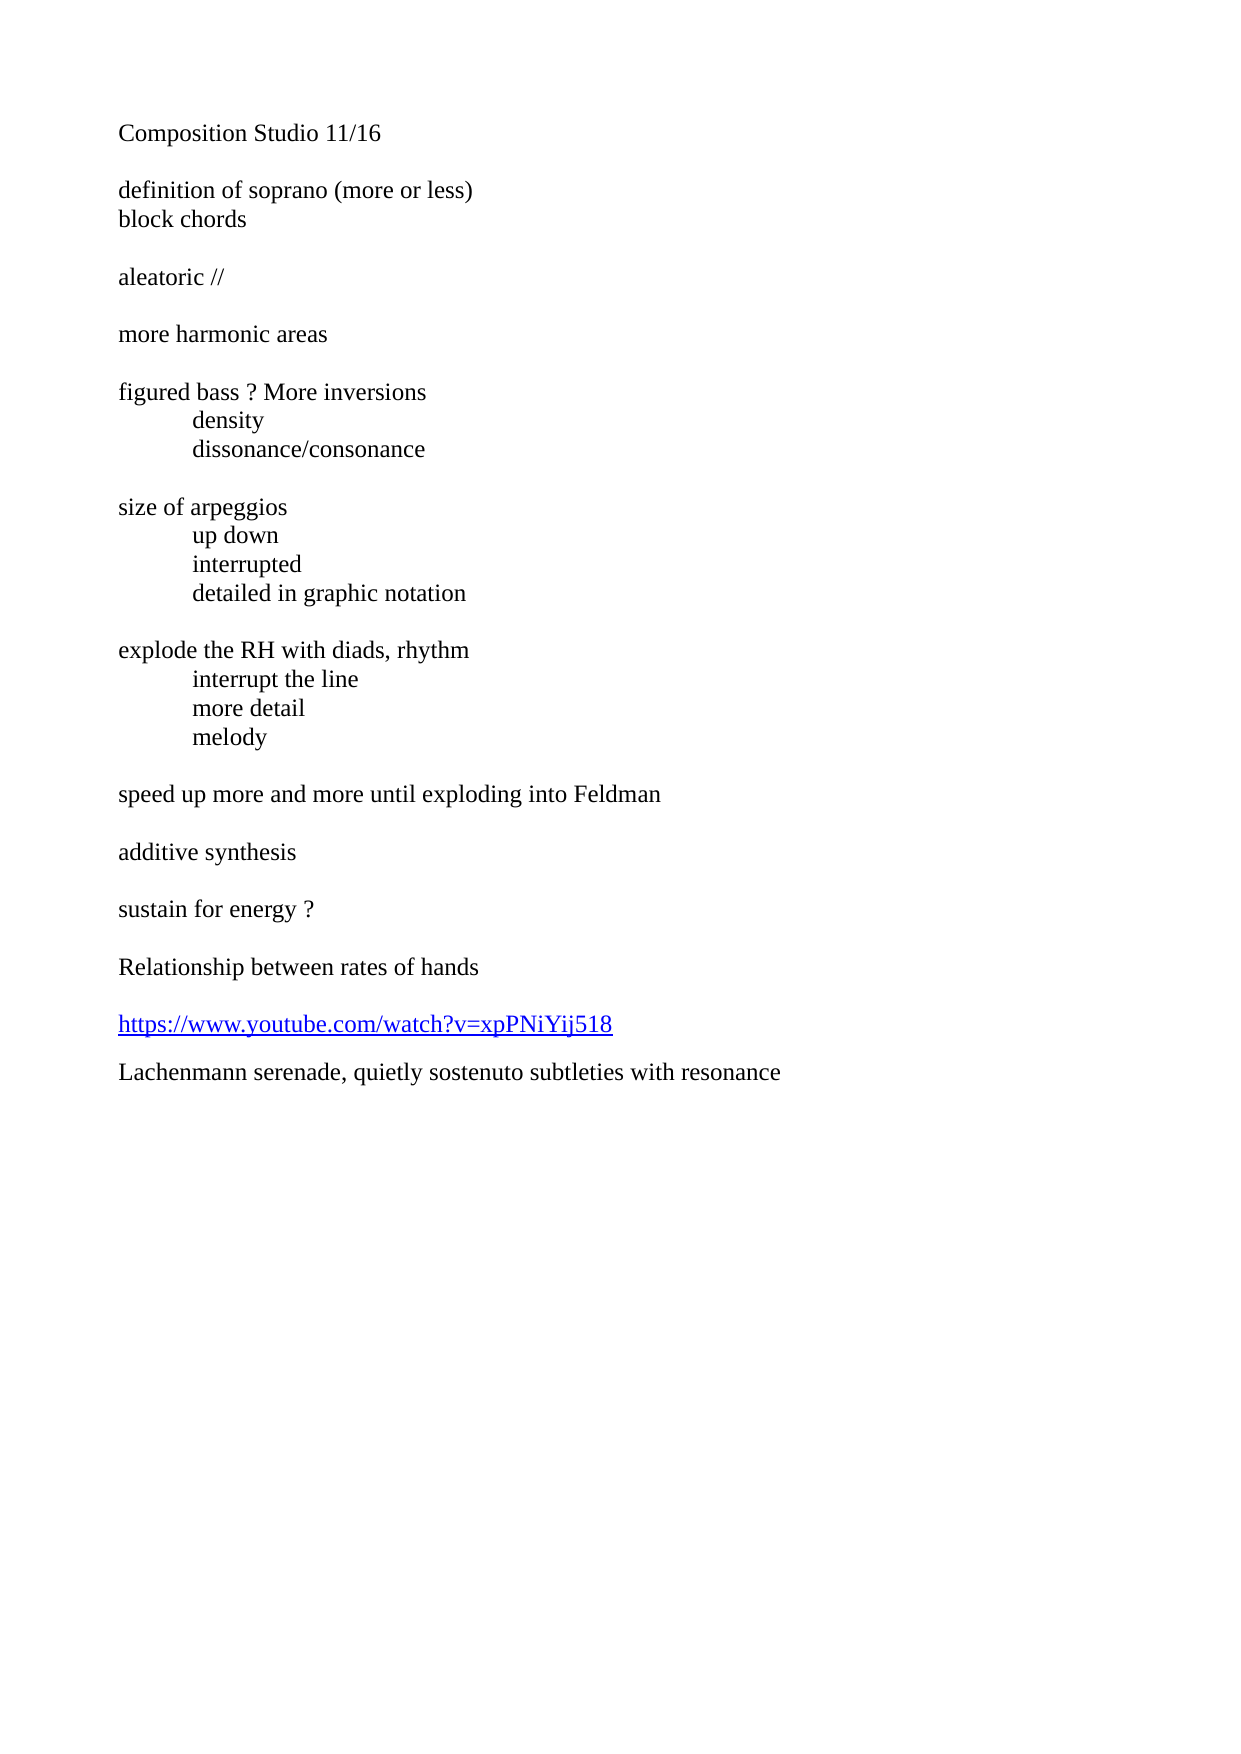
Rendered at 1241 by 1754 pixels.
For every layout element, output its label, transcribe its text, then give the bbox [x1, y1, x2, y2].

text detailed in graphic notation [118, 578, 1122, 607]
text melody [118, 722, 1122, 751]
text Lachenmann serenade, quietly sostenuto subtleties with resonance [118, 1057, 1122, 1086]
text density [118, 406, 1122, 434]
text up down [118, 521, 1122, 549]
text interrupt the line [118, 664, 1122, 693]
text figured bass ? More inversions [118, 377, 1122, 406]
text block chords [118, 204, 1122, 233]
text speed up more and more until exploding into Feldman [118, 779, 1122, 808]
text more harmonic areas [118, 319, 1122, 348]
text aleatoric // [118, 262, 1122, 291]
text more detail [118, 693, 1122, 722]
text Composition Studio 11/16 [118, 118, 1122, 147]
text explode the RH with diads, rhythm [118, 636, 1122, 664]
text https://www.youtube.com/watch?v=xpPNiYij518 [118, 1009, 1122, 1038]
text definition of soprano (more or less) [118, 176, 1122, 204]
text additive synthesis [118, 837, 1122, 866]
text dissonance/consonance [118, 434, 1122, 463]
text interrupted [118, 549, 1122, 578]
text Relationship between rates of hands [118, 952, 1122, 981]
text size of arpeggios [118, 492, 1122, 521]
text sustain for energy ? [118, 894, 1122, 923]
